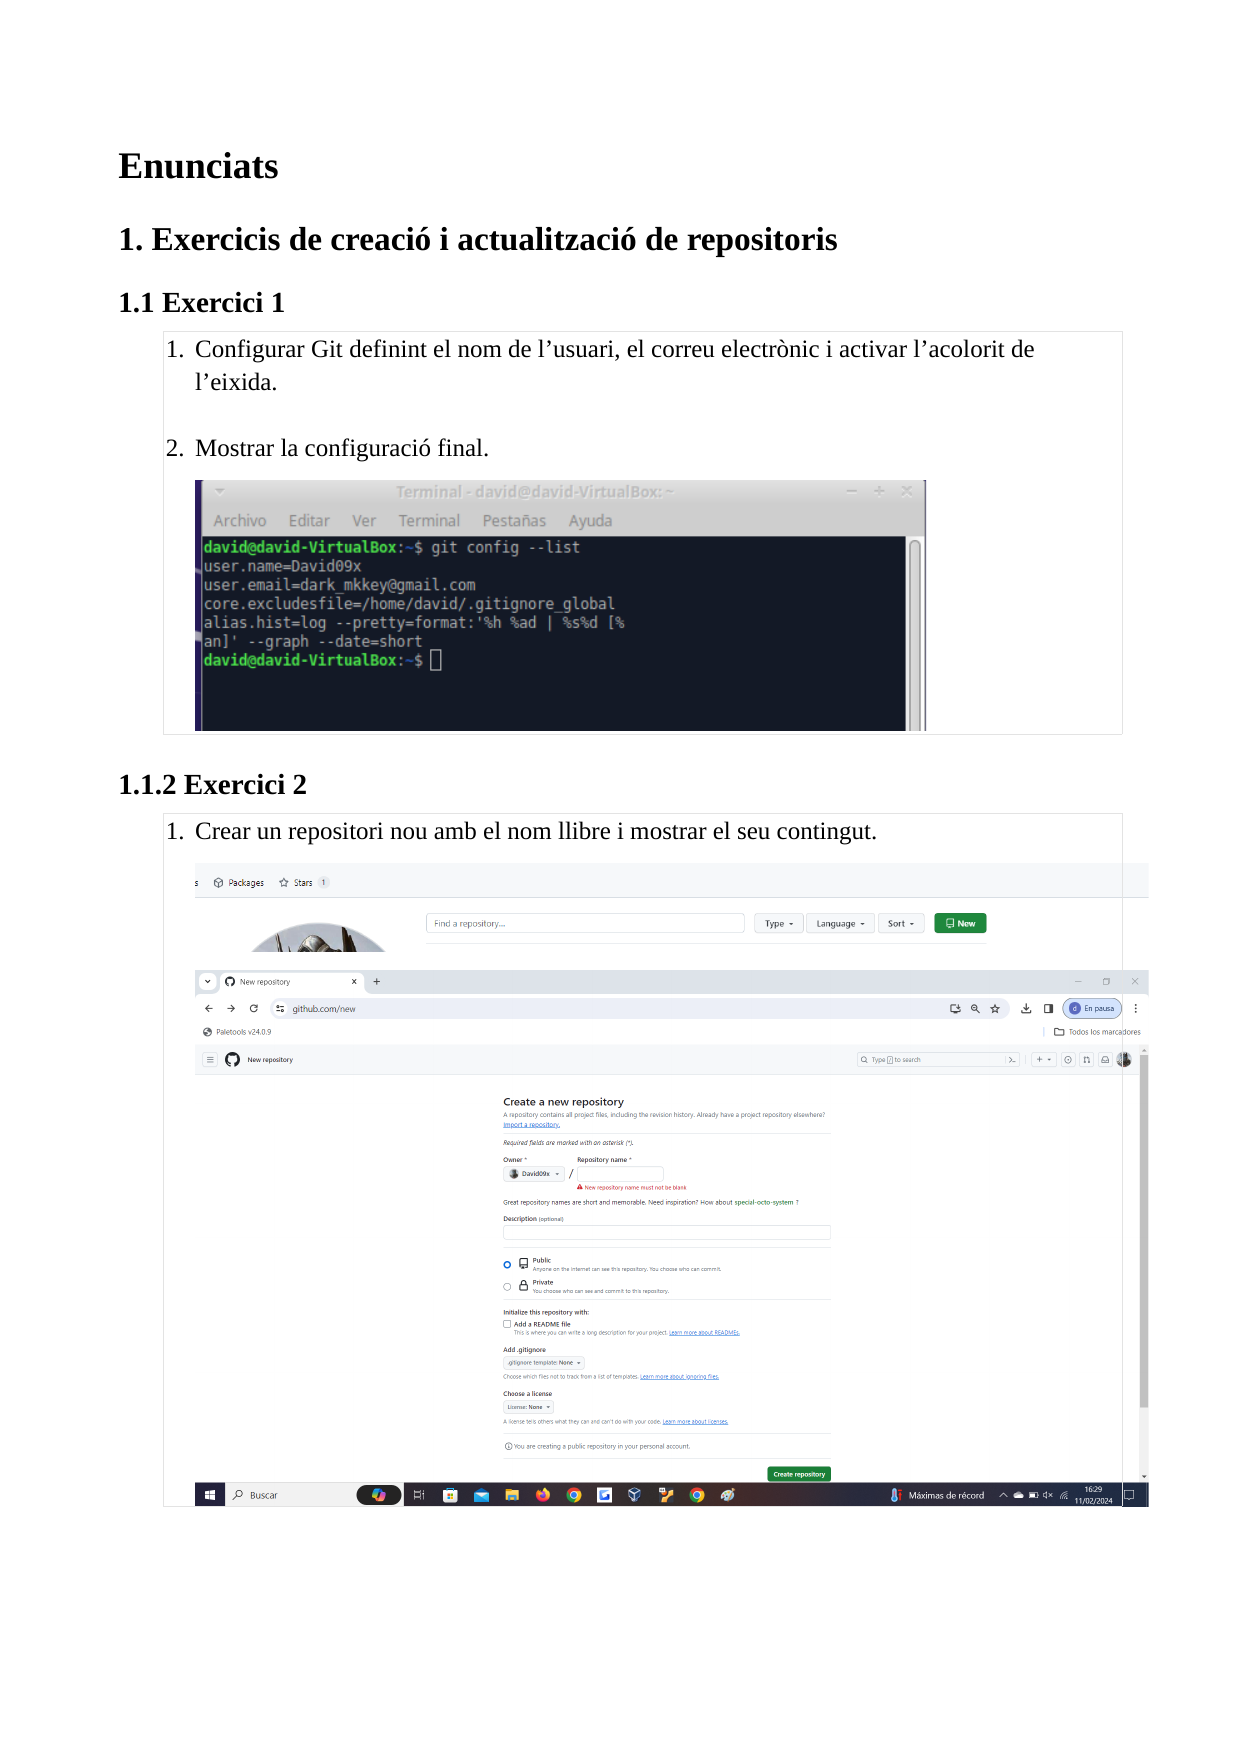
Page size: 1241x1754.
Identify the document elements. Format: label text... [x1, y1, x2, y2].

subtitle 1.1 Exercici 1 [118, 285, 1122, 318]
picture [195, 863, 1122, 952]
list Crear un repositori nou amb el nom llibre i mostrar el seu contingut. [164, 814, 1122, 845]
picture [1123, 863, 1149, 952]
subtitle 1.1.2 Exercici 2 [118, 767, 1122, 801]
list Mostrar la configuració final. [164, 430, 1122, 462]
list Configurar Git definint el nom de l’usuari, el correu electrònic i activar l’acolorit de l’eixida. [164, 332, 1122, 396]
subtitle 1. Exercicis de creació i actualització de repositoris [118, 219, 1122, 258]
picture [195, 480, 927, 731]
subtitle Enunciats [118, 143, 1122, 186]
picture [195, 970, 1122, 1506]
picture [1123, 970, 1149, 1507]
